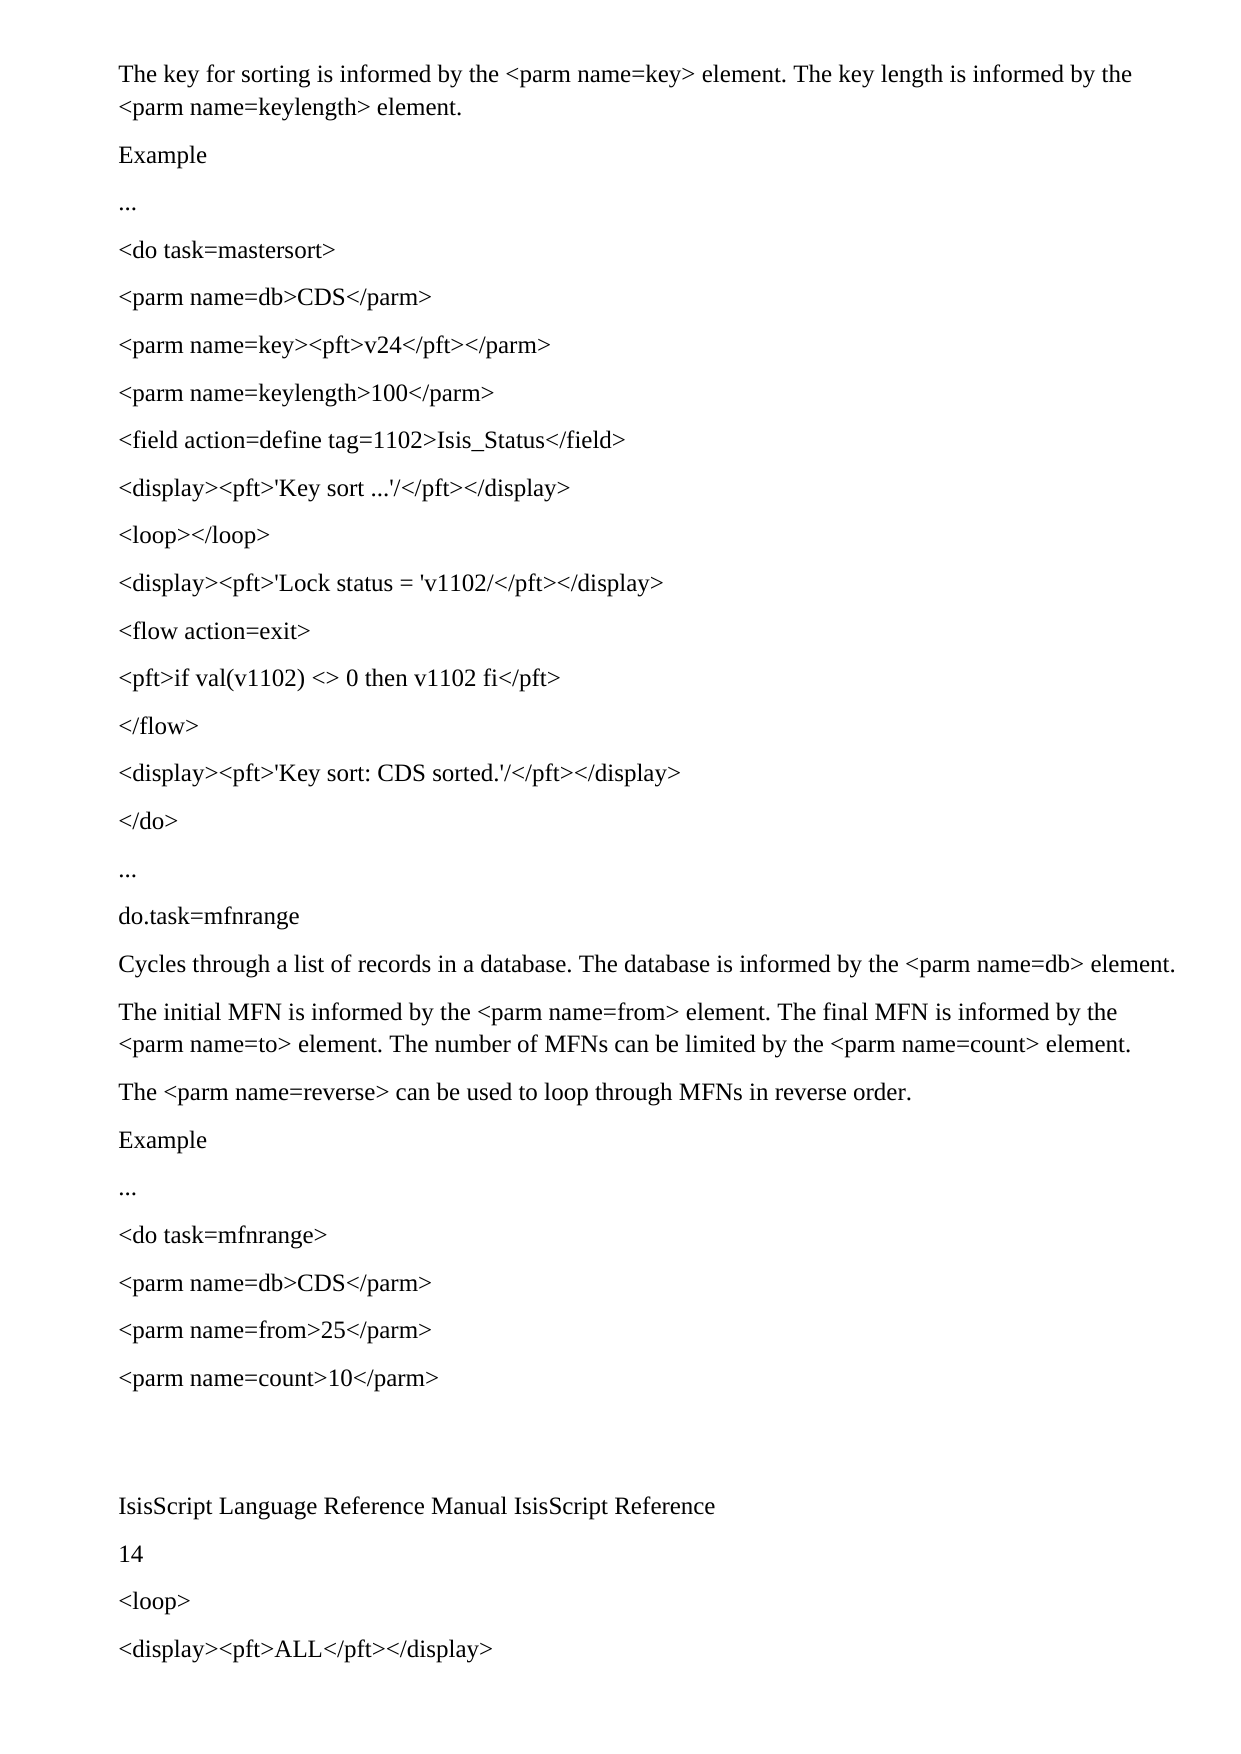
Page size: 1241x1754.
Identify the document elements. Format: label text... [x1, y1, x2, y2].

text <pft>if val(v1102) <> 0 then v1102 fi</pft> [118, 663, 1181, 692]
text <parm name=keylength>100</parm> [118, 378, 1181, 406]
text The initial MFN is informed by the <parm name=from> element. The final MFN is informed by the <parm name=to> element. The number of MFNs can be limited by the <parm name=count> element. [118, 997, 1181, 1058]
text </do> [118, 806, 1181, 835]
text The <parm name=reverse> can be used to loop through MFNs in reverse order. [118, 1077, 1181, 1106]
text <loop></loop> [118, 521, 1181, 549]
text Example [118, 1125, 1181, 1153]
text <do task=mastersort> [118, 235, 1181, 264]
text <flow action=exit> [118, 616, 1181, 644]
text Example [118, 140, 1181, 168]
text Cycles through a list of records in a database. The database is informed by the <parm name=db> element. [118, 949, 1181, 978]
text do.task=mfnrange [118, 901, 1181, 930]
text ... [118, 1172, 1181, 1201]
text <field action=define tag=1102>Isis_Status</field> [118, 425, 1181, 454]
text <do task=mfnrange> [118, 1220, 1181, 1249]
text IsisScript Language Reference Manual IsisScript Reference [118, 1491, 1181, 1520]
text <display><pft>'Key sort: CDS sorted.'/</pft></display> [118, 758, 1181, 787]
text The key for sorting is informed by the <parm name=key> element. The key length is informed by the <parm name=keylength> element. [118, 59, 1181, 121]
text <display><pft>ALL</pft></display> [118, 1634, 1181, 1663]
text ... [118, 187, 1181, 216]
text <parm name=db>CDS</parm> [118, 282, 1181, 311]
text 14 [118, 1539, 1181, 1567]
text <parm name=db>CDS</parm> [118, 1268, 1181, 1296]
text <display><pft>'Key sort ...'/</pft></display> [118, 473, 1181, 502]
text <loop> [118, 1586, 1181, 1615]
text <parm name=from>25</parm> [118, 1315, 1181, 1344]
text </flow> [118, 711, 1181, 740]
text <parm name=key><pft>v24</pft></parm> [118, 330, 1181, 359]
text ... [118, 854, 1181, 882]
text <parm name=count>10</parm> [118, 1363, 1181, 1392]
text <display><pft>'Lock status = 'v1102/</pft></display> [118, 568, 1181, 597]
